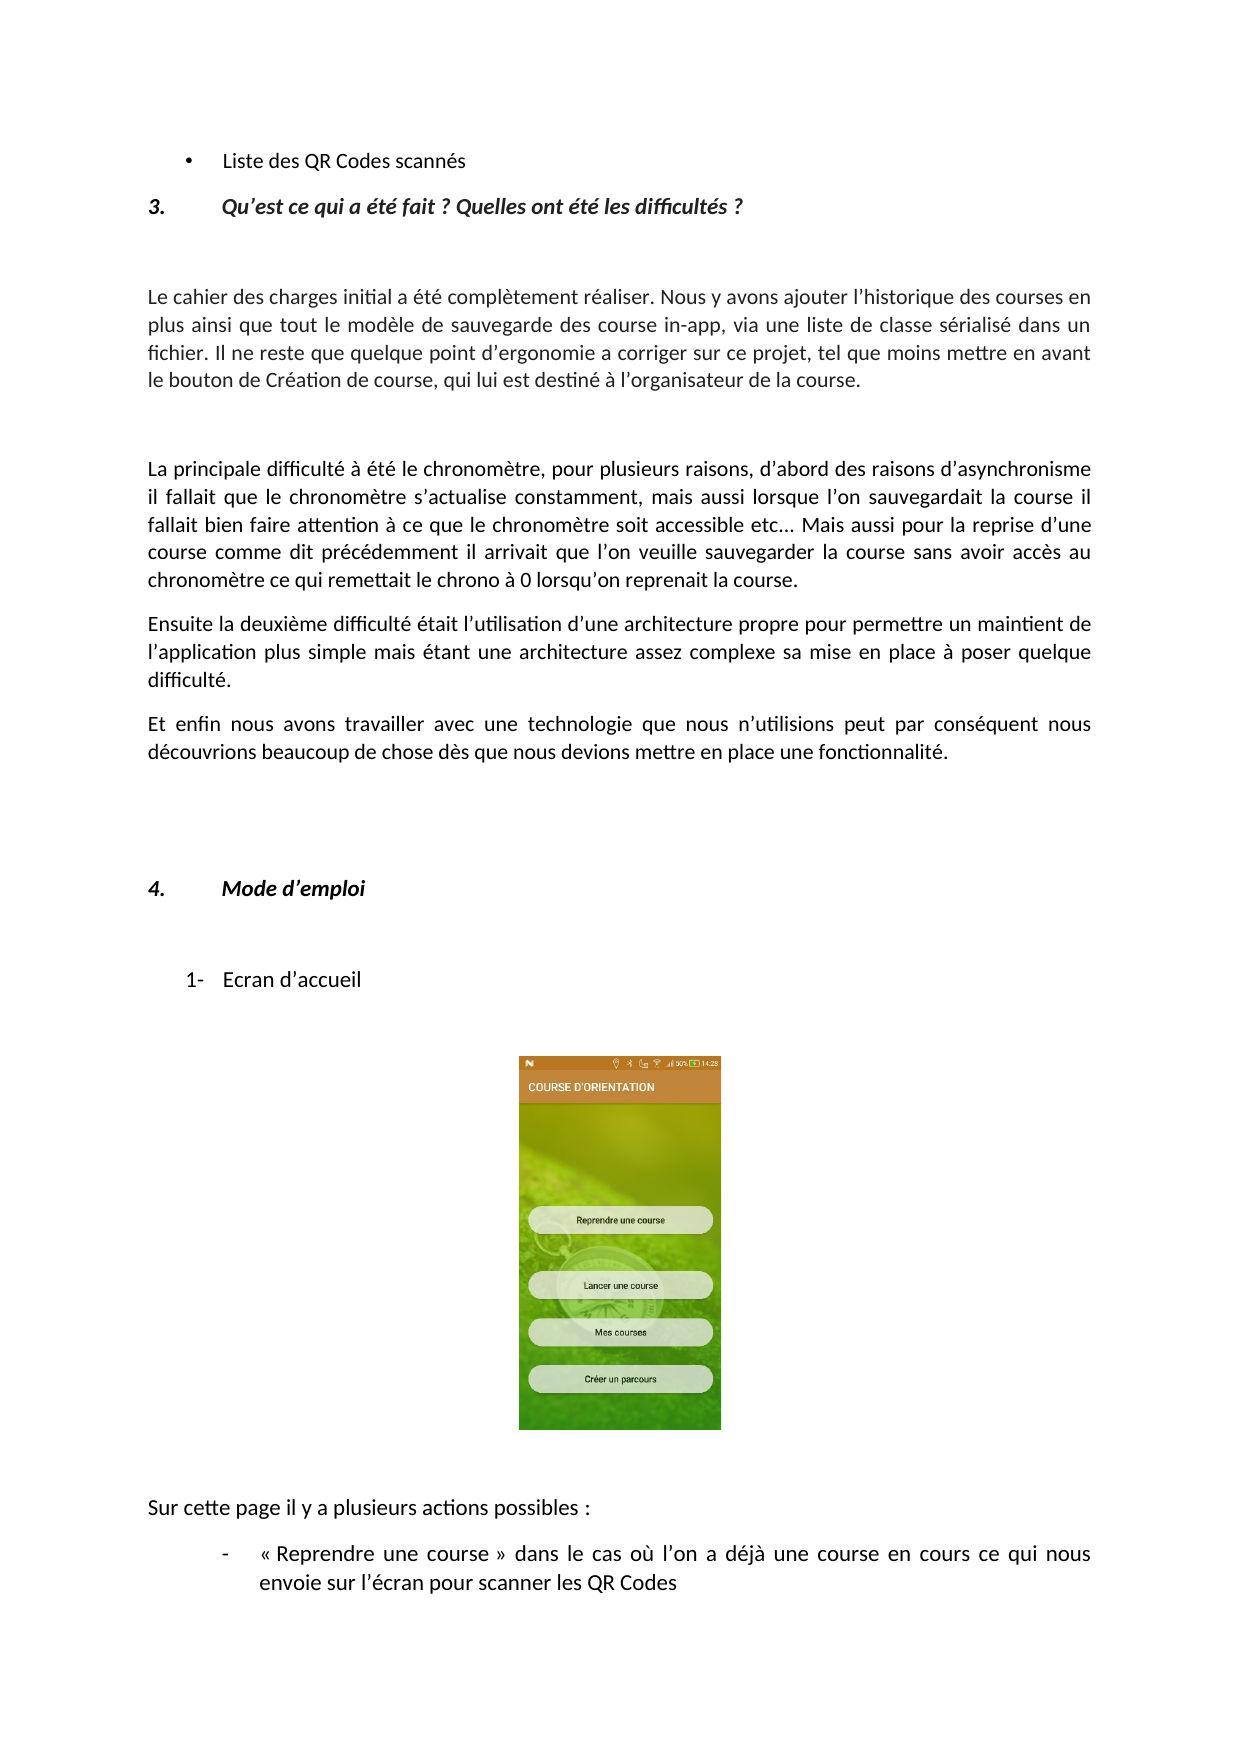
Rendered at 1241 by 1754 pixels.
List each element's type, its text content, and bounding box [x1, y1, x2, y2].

text 3. Qu’est ce qui a été fait ? Quelles ont été les difficultés ? [148, 192, 1093, 220]
list « Reprendre une course » dans le cas où l’on a déjà une course en cours ce qui nous envoie sur l’écran pour scanner les QR Codes [222, 1539, 1093, 1596]
text 4. Mode d’emploi [148, 874, 1093, 902]
text Sur cette page il y a plusieurs actions possibles : [148, 1493, 1093, 1521]
text La principale difficulté à été le chronomètre, pour plusieurs raisons, d’abord des raisons d’asynchronisme il fallait que le chronomètre s’actualise constamment, mais aussi lorsque l’on sauvegardait la course il fallait bien faire attention à ce que le chronomètre soit accessible etc... Mais aussi pour la reprise d’une course comme dit précédemment il arrivait que l’on veuille sauvegarder la course sans avoir accès au chronomètre ce qui remettait le chrono à 0 lorsqu’on reprenait la course. [148, 455, 1093, 593]
list Ecran d’accueil [185, 965, 1093, 993]
text Ensuite la deuxième difficulté était l’utilisation d’une architecture propre pour permettre un maintient de l’application plus simple mais étant une architecture assez complexe sa mise en place à poser quelque difficulté. [148, 611, 1093, 693]
picture [519, 1056, 722, 1430]
list Liste des QR Codes scannés [185, 148, 1093, 174]
text Et enfin nous avons travailler avec une technologie que nous n’utilisions peut par conséquent nous découvrions beaucoup de chose dès que nous devions mettre en place une fonctionnalité. [148, 710, 1093, 765]
text Le cahier des charges initial a été complètement réaliser. Nous y avons ajouter l’historique des courses en plus ainsi que tout le modèle de sauvegarde des course in-app, via une liste de classe sérialisé dans un fichier. Il ne reste que quelque point d’ergonomie a corriger sur ce projet, tel que moins mettre en avant le bouton de Création de course, qui lui est destiné à l’organisateur de la course. [148, 283, 1093, 393]
